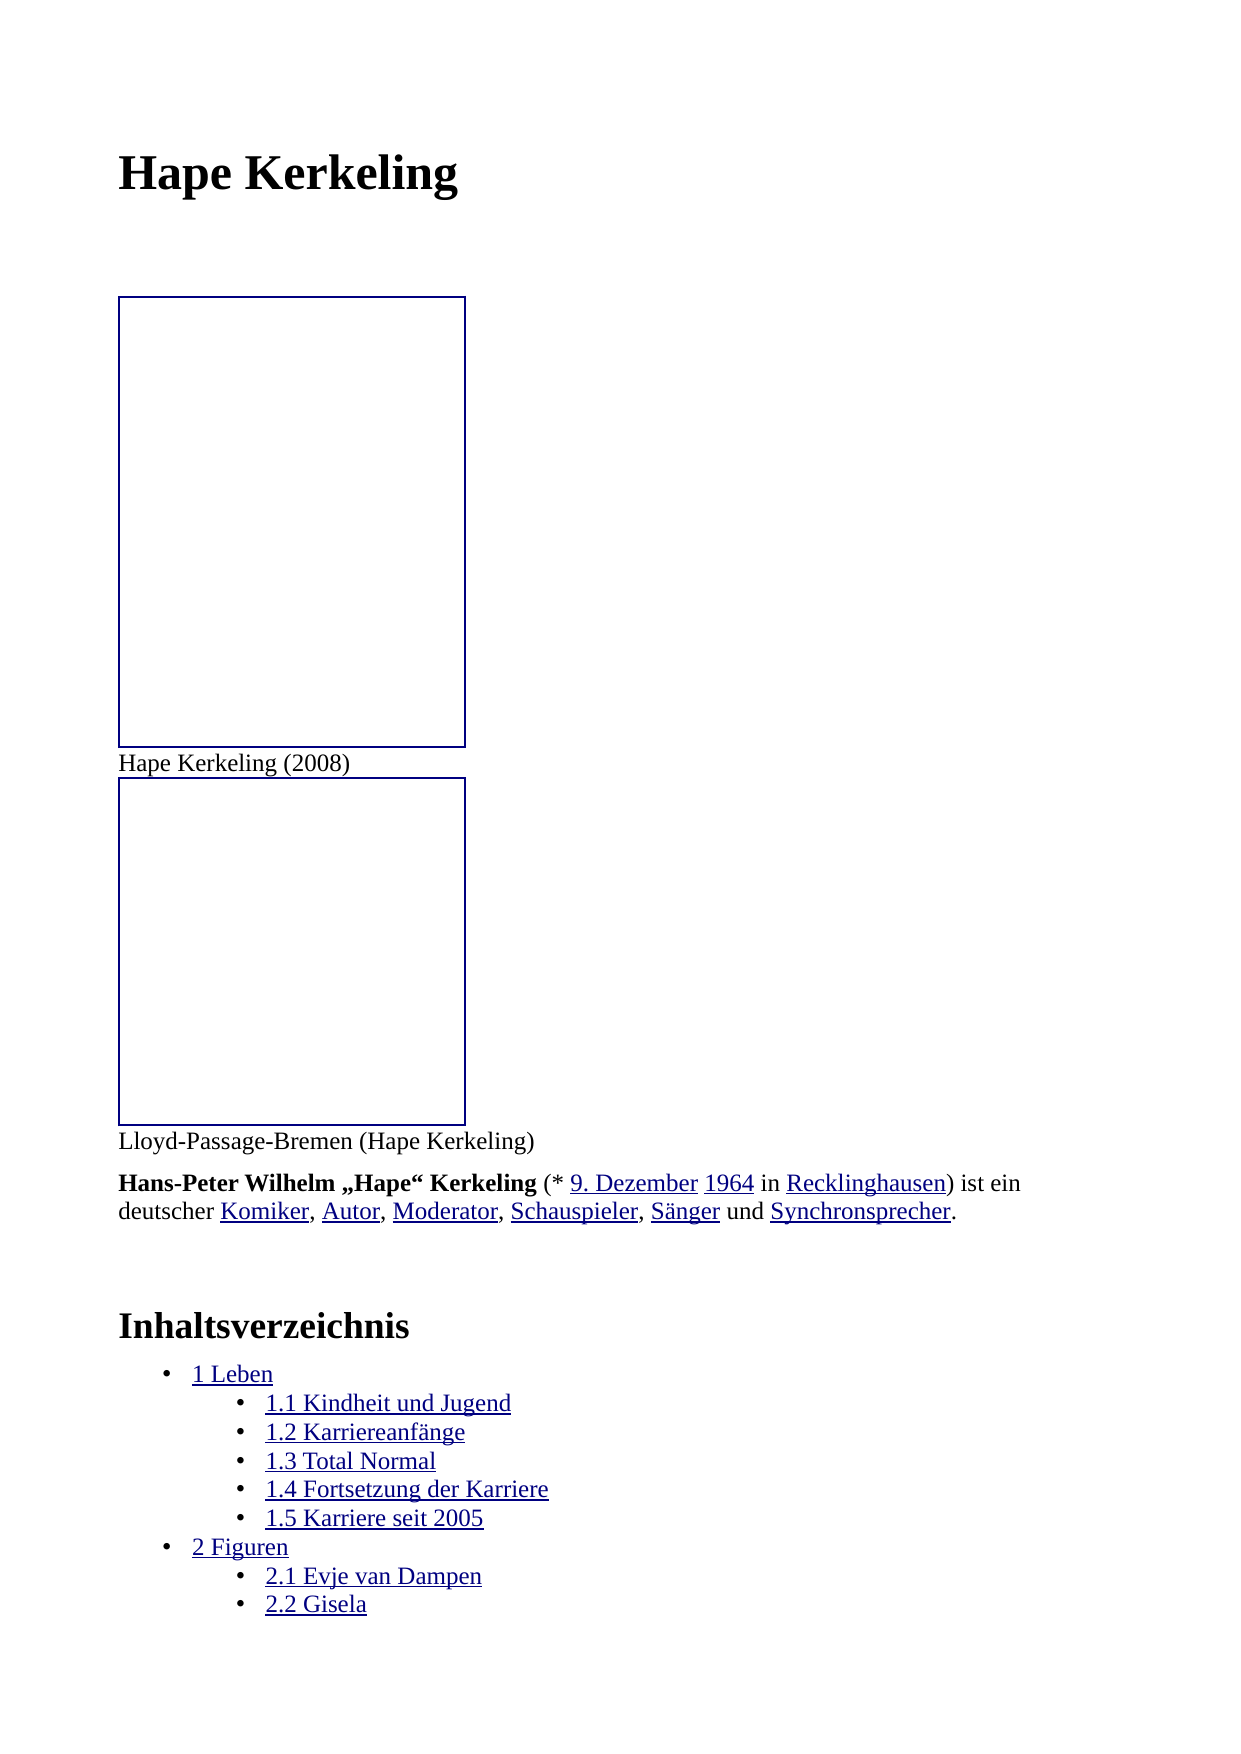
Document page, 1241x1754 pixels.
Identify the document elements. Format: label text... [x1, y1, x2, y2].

list 2.2 Gisela [236, 1589, 1122, 1618]
list 1.3 Total Normal [236, 1446, 1122, 1474]
text Lloyd-Passage-Bremen (Hape Kerkeling) [118, 1126, 1122, 1155]
text Hape Kerkeling (2008) [118, 748, 1122, 777]
list 2.1 Evje van Dampen [236, 1561, 1122, 1589]
subtitle Hape Kerkeling [118, 143, 1122, 201]
list 1.2 Karriereanfänge [236, 1417, 1122, 1446]
list 1.1 Kindheit und Jugend [236, 1388, 1122, 1417]
text Hans-Peter Wilhelm „Hape“ Kerkeling (* 9. Dezember 1964 in Recklinghausen) ist ein deutscher Komiker, Autor, Moderator, Schauspieler, Sänger und Synchronsprecher. [118, 1168, 1122, 1225]
subtitle Inhaltsverzeichnis [118, 1304, 1122, 1347]
list 1 Leben [162, 1359, 1122, 1388]
list 1.5 Karriere seit 2005 [236, 1503, 1122, 1532]
list 2 Figuren [162, 1532, 1122, 1561]
list 1.4 Fortsetzung der Karriere [236, 1474, 1122, 1503]
